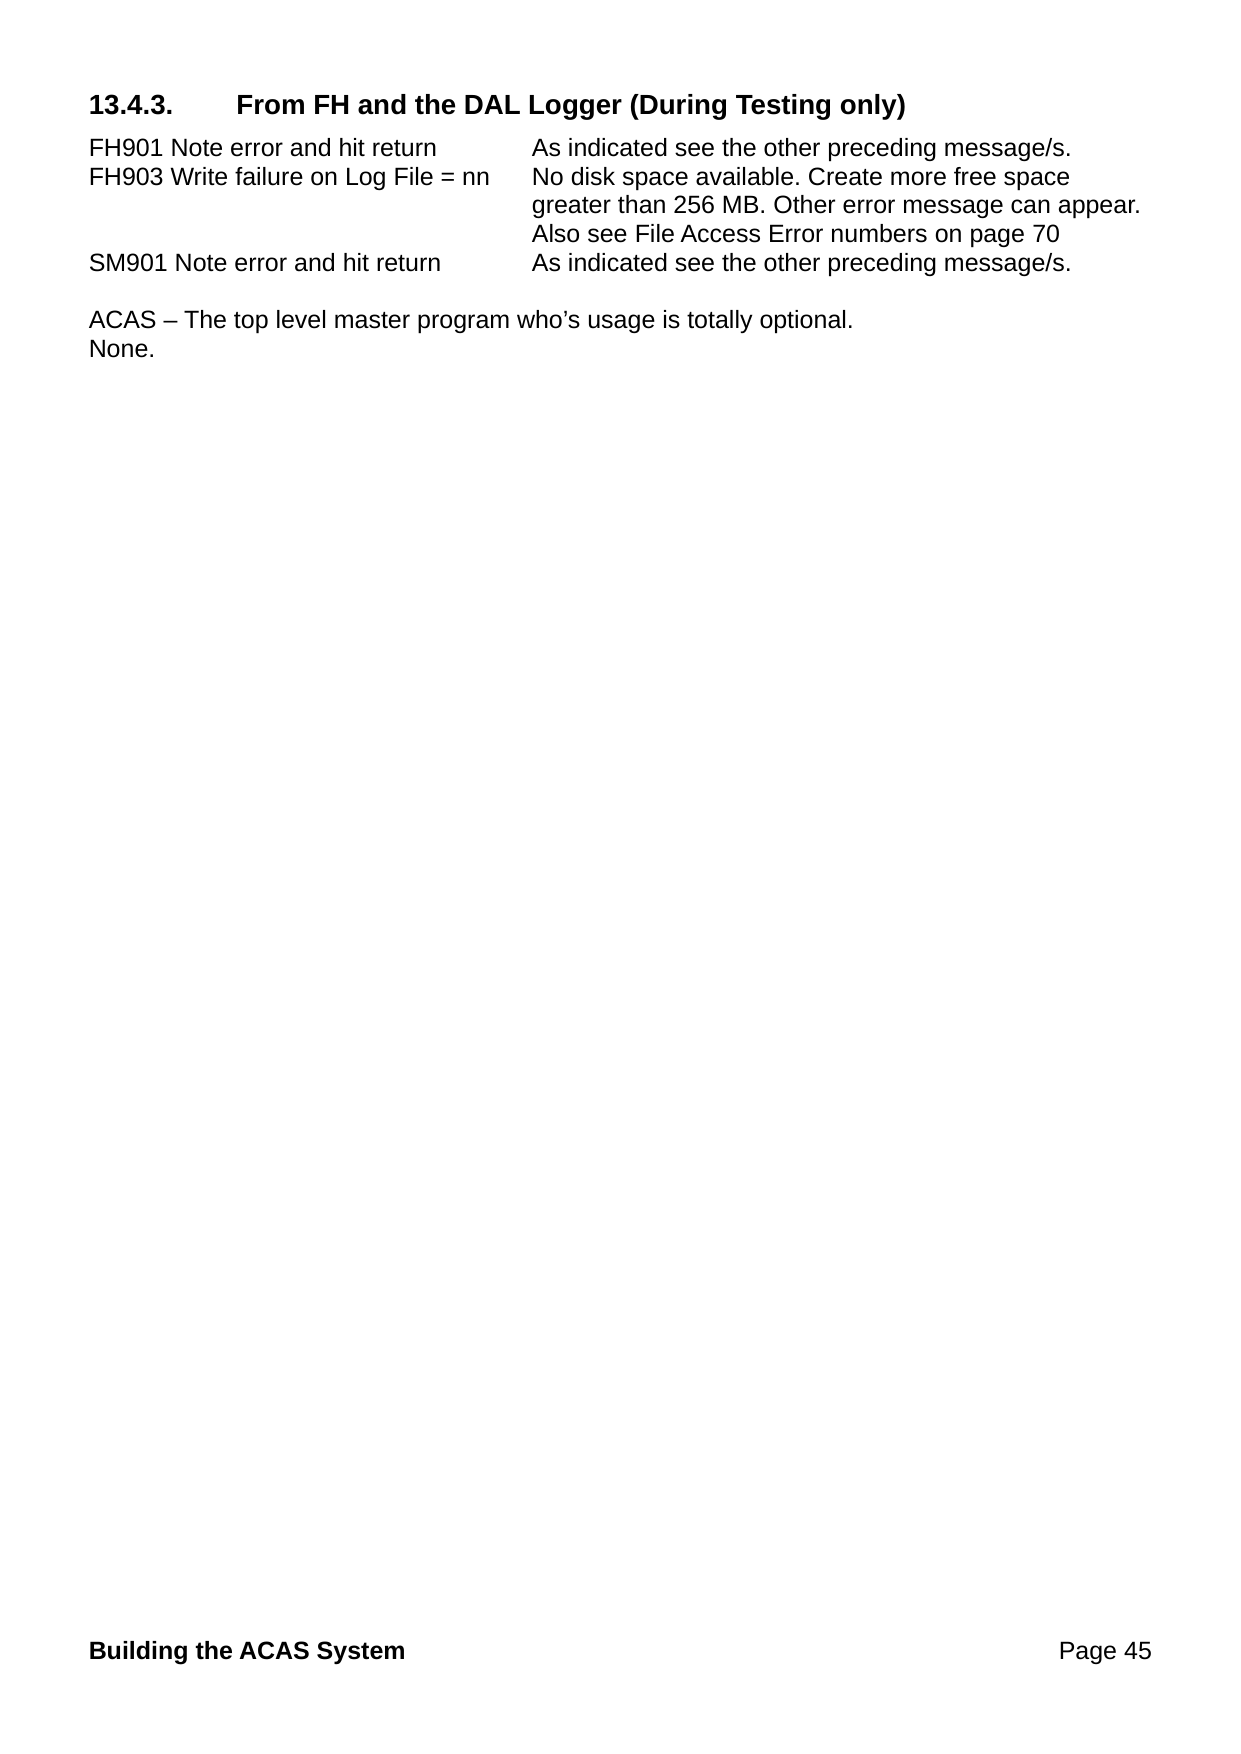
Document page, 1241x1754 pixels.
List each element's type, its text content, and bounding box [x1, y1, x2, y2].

text FH901 Note error and hit return As indicated see the other preceding message/s. [88, 133, 1152, 162]
text None. [88, 334, 1152, 363]
subtitle From FH and the DAL Logger (During Testing only) [88, 88, 1152, 120]
text ACAS – The top level master program who’s usage is totally optional. [88, 305, 1152, 334]
text SM901 Note error and hit return As indicated see the other preceding message/s. [88, 248, 1152, 277]
text FH903 Write failure on Log File = nn No disk space available. Create more free space [88, 162, 1152, 190]
text greater than 256 MB. Other error message can appear. [88, 190, 1152, 219]
text Also see File Access Error numbers on page 70 [88, 219, 1152, 248]
